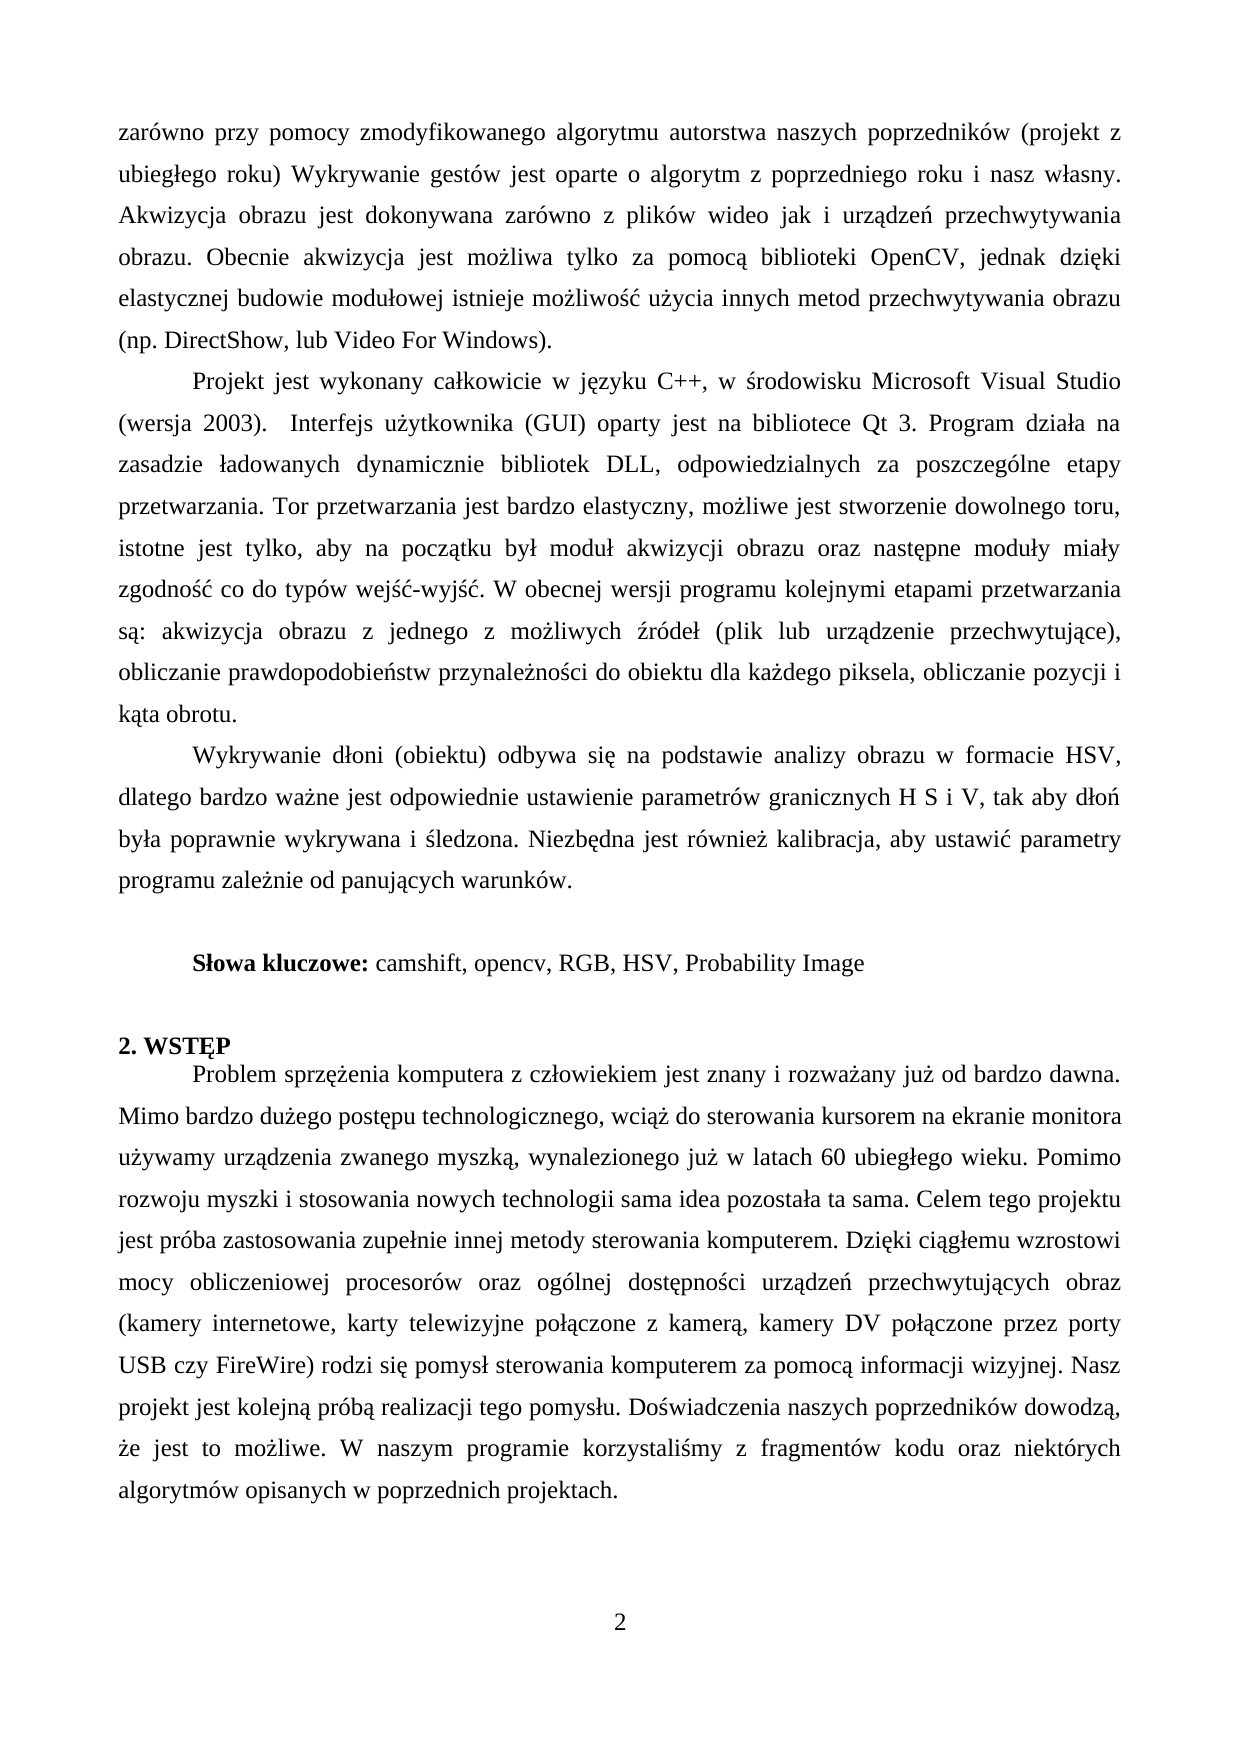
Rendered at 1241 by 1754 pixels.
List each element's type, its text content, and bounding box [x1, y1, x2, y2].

text Słowa kluczowe: camshift, opencv, RGB, HSV, Probability Image [118, 949, 1122, 977]
text Problem sprzężenia komputera z człowiekiem jest znany i rozważany już od bardzo dawna. Mimo bardzo dużego postępu technologicznego, wciąż do sterowania kursorem na ekranie monitora używamy urządzenia zwanego myszką, wynalezionego już w latach 60 ubiegłego wieku. Pomimo rozwoju myszki i stosowania nowych technologii sama idea pozostała ta sama. Celem tego projektu jest próba zastosowania zupełnie innej metody sterowania komputerem. Dzięki ciągłemu wzrostowi mocy obliczeniowej procesorów oraz ogólnej dostępności urządzeń przechwytujących obraz (kamery internetowe, karty telewizyjne połączone z kamerą, kamery DV połączone przez porty USB czy FireWire) rodzi się pomysł sterowania komputerem za pomocą informacji wizyjnej. Nasz projekt jest kolejną próbą realizacji tego pomysłu. Doświadczenia naszych poprzedników dowodzą, że jest to możliwe. W naszym programie korzystaliśmy z fragmentów kodu oraz niektórych algorytmów opisanych w poprzednich projektach. [118, 1060, 1122, 1503]
text Projekt jest wykonany całkowicie w języku C++, w środowisku Microsoft Visual Studio (wersja 2003). Interfejs użytkownika (GUI) oparty jest na bibliotece Qt 3. Program działa na zasadzie ładowanych dynamicznie bibliotek DLL, odpowiedzialnych za poszczególne etapy przetwarzania. Tor przetwarzania jest bardzo elastyczny, możliwe jest stworzenie dowolnego toru, istotne jest tylko, aby na początku był moduł akwizycji obrazu oraz następne moduły miały zgodność co do typów wejść-wyjść. W obecnej wersji programu kolejnymi etapami przetwarzania są: akwizycja obrazu z jednego z możliwych źródeł (plik lub urządzenie przechwytujące), obliczanie prawdopodobieństw przynależności do obiektu dla każdego piksela, obliczanie pozycji i kąta obrotu. [118, 367, 1122, 728]
text zarówno przy pomocy zmodyfikowanego algorytmu autorstwa naszych poprzedników (projekt z ubiegłego roku) Wykrywanie gestów jest oparte o algorytm z poprzedniego roku i nasz własny. Akwizycja obrazu jest dokonywana zarówno z plików wideo jak i urządzeń przechwytywania obrazu. Obecnie akwizycja jest możliwa tylko za pomocą biblioteki OpenCV, jednak dzięki elastycznej budowie modułowej istnieje możliwość użycia innych metod przechwytywania obrazu (np. DirectShow, lub Video For Windows). [118, 118, 1122, 354]
text Wykrywanie dłoni (obiektu) odbywa się na podstawie analizy obrazu w formacie HSV, dlatego bardzo ważne jest odpowiednie ustawienie parametrów granicznych H S i V, tak aby dłoń była poprawnie wykrywana i śledzona. Niezbędna jest również kalibracja, aby ustawić parametry programu zależnie od panujących warunków. [118, 742, 1122, 894]
text 2. WSTĘP [118, 1032, 1122, 1060]
